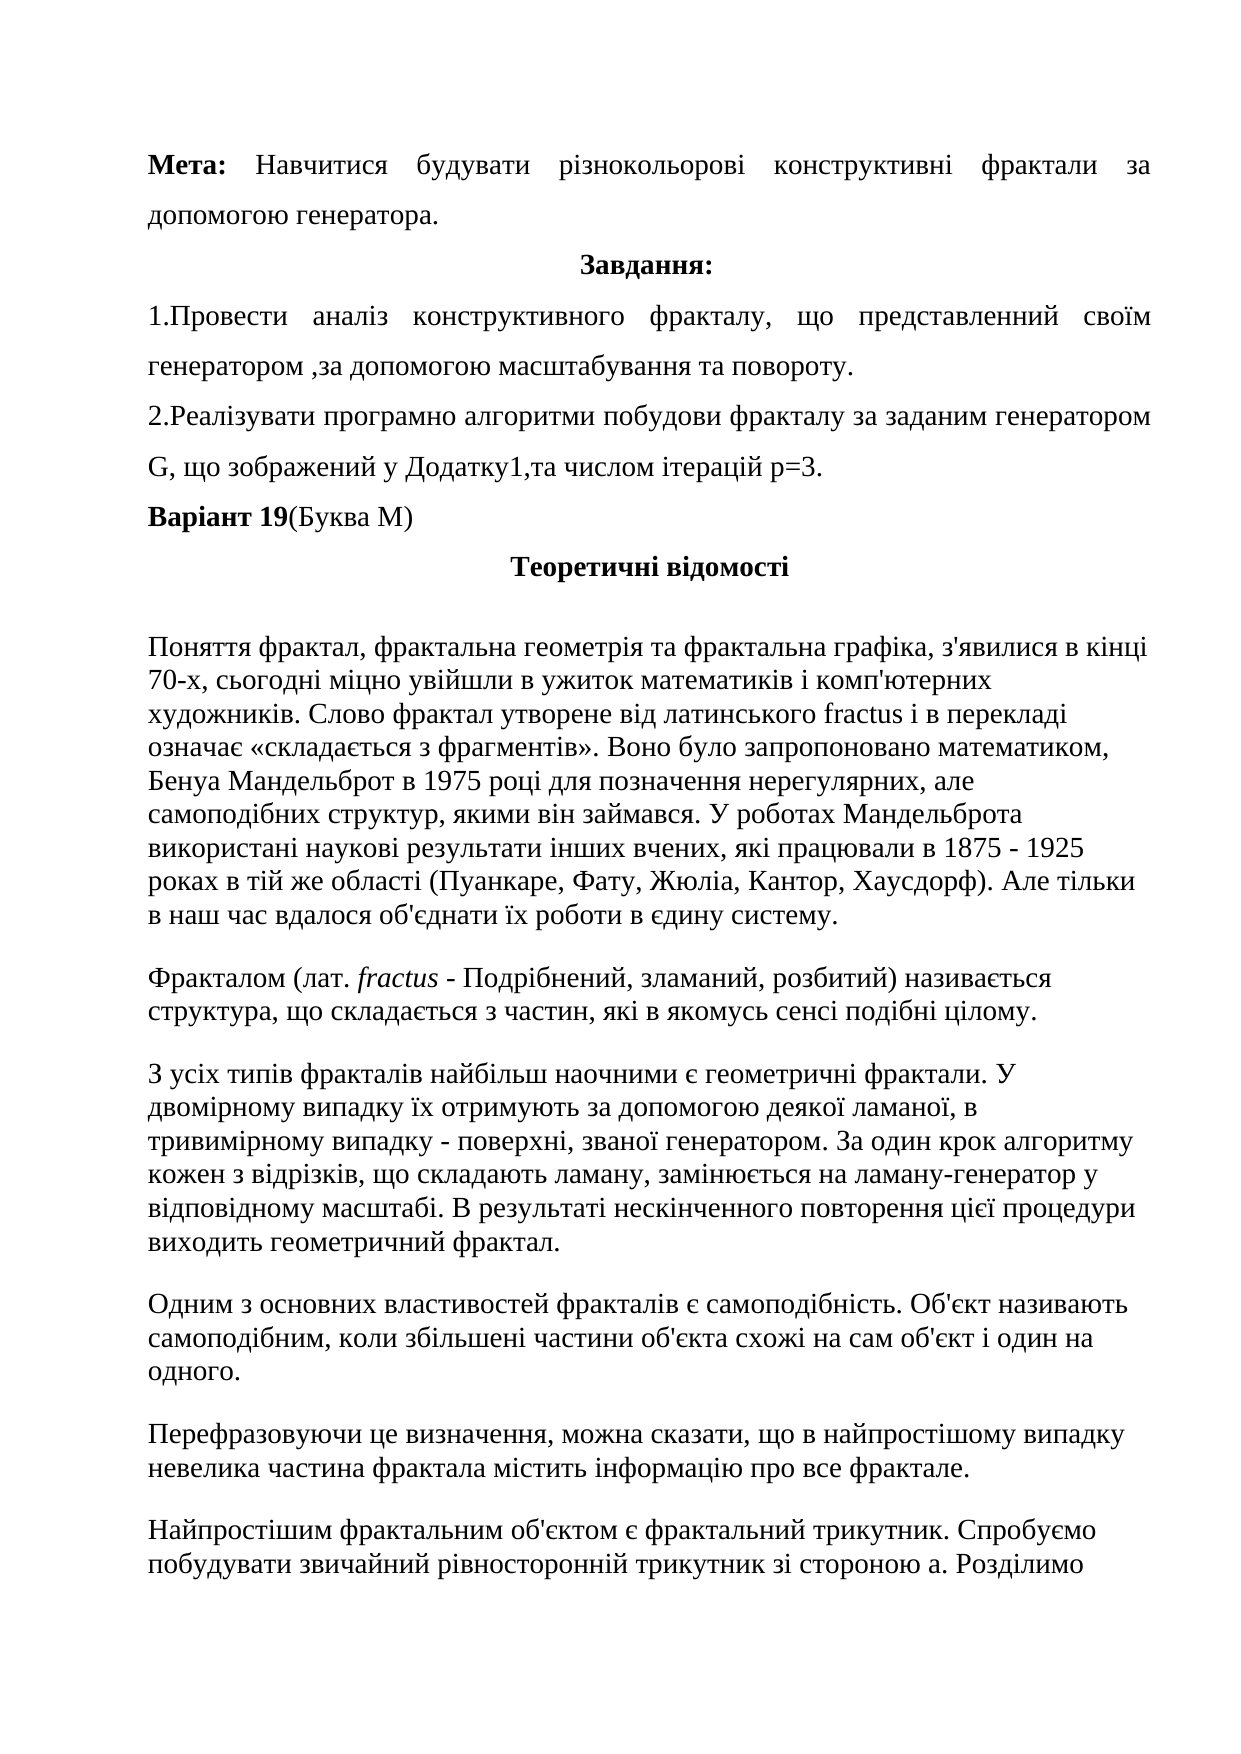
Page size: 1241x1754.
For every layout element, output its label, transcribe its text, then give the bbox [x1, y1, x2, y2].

text Перефразовуючи це визначення, можна сказати, що в найпростішому випадку невелика частина фрактала містить інформацію про все фрактале. [148, 1416, 1152, 1483]
text Фракталом (лат. fractus - Подрібнений, зламаний, розбитий) називається структура, що складається з частин, які в якомусь сенсі подібні цілому. [148, 960, 1152, 1027]
text Варіант 19(Буква М) [148, 499, 1152, 532]
text 1.Провести аналіз конструктивного фракталу, що представленний своїм генератором ,за допомогою масштабування та повороту. [148, 298, 1152, 382]
text Поняття фрактал, фрактальна геометрія та фрактальна графіка, з'явилися в кінці 70-х, сьогодні міцно увійшли в ужиток математиків і комп'ютерних художників. Слово фрактал утворене від латинського fractus і в перекладі означає «складається з фрагментів». Воно було запропоновано математиком, Бенуа Мандельброт в 1975 році для позначення нерегулярних, але самоподібних структур, якими він займався. У роботах Мандельброта використані наукові результати інших вчених, які працювали в 1875 - 1925 роках в тій же області (Пуанкаре, Фату, Жюліа, Кантор, Хаусдорф). Але тільки в наш час вдалося об'єднати їх роботи в єдину систему. [148, 629, 1152, 931]
text З усіх типів фракталів найбільш наочними є геометричні фрактали. У двомірному випадку їх отримують за допомогою деякої ламаної, в тривимірному випадку - поверхні, званої генератором. За один крок алгоритму кожен з відрізків, що складають ламану, замінюється на ламану-генератор у відповідному масштабі. В результаті нескінченного повторення цієї процедури виходить геометричний фрактал. [148, 1056, 1152, 1257]
text Найпростішим фрактальним об'єктом є фрактальний трикутник. Спробуємо побудувати звичайний рівносторонній трикутник зі стороною а. Розділимо [148, 1512, 1152, 1579]
text Теоретичні відомості [148, 549, 1152, 583]
text Одним з основних властивостей фракталів є самоподібність. Об'єкт називають самоподібним, коли збільшені частини об'єкта схожі на сам об'єкт і один на одного. [148, 1286, 1152, 1387]
text Завдання: [148, 247, 1152, 281]
text 2.Реалізувати програмно алгоритми побудови фракталу за заданим генератором G, що зображений у Додатку1,та числом ітерацій p=3. [148, 398, 1152, 482]
text Мета: Навчитися будувати різнокольорові конструктивні фрактали за допомогою генератора. [148, 147, 1152, 231]
